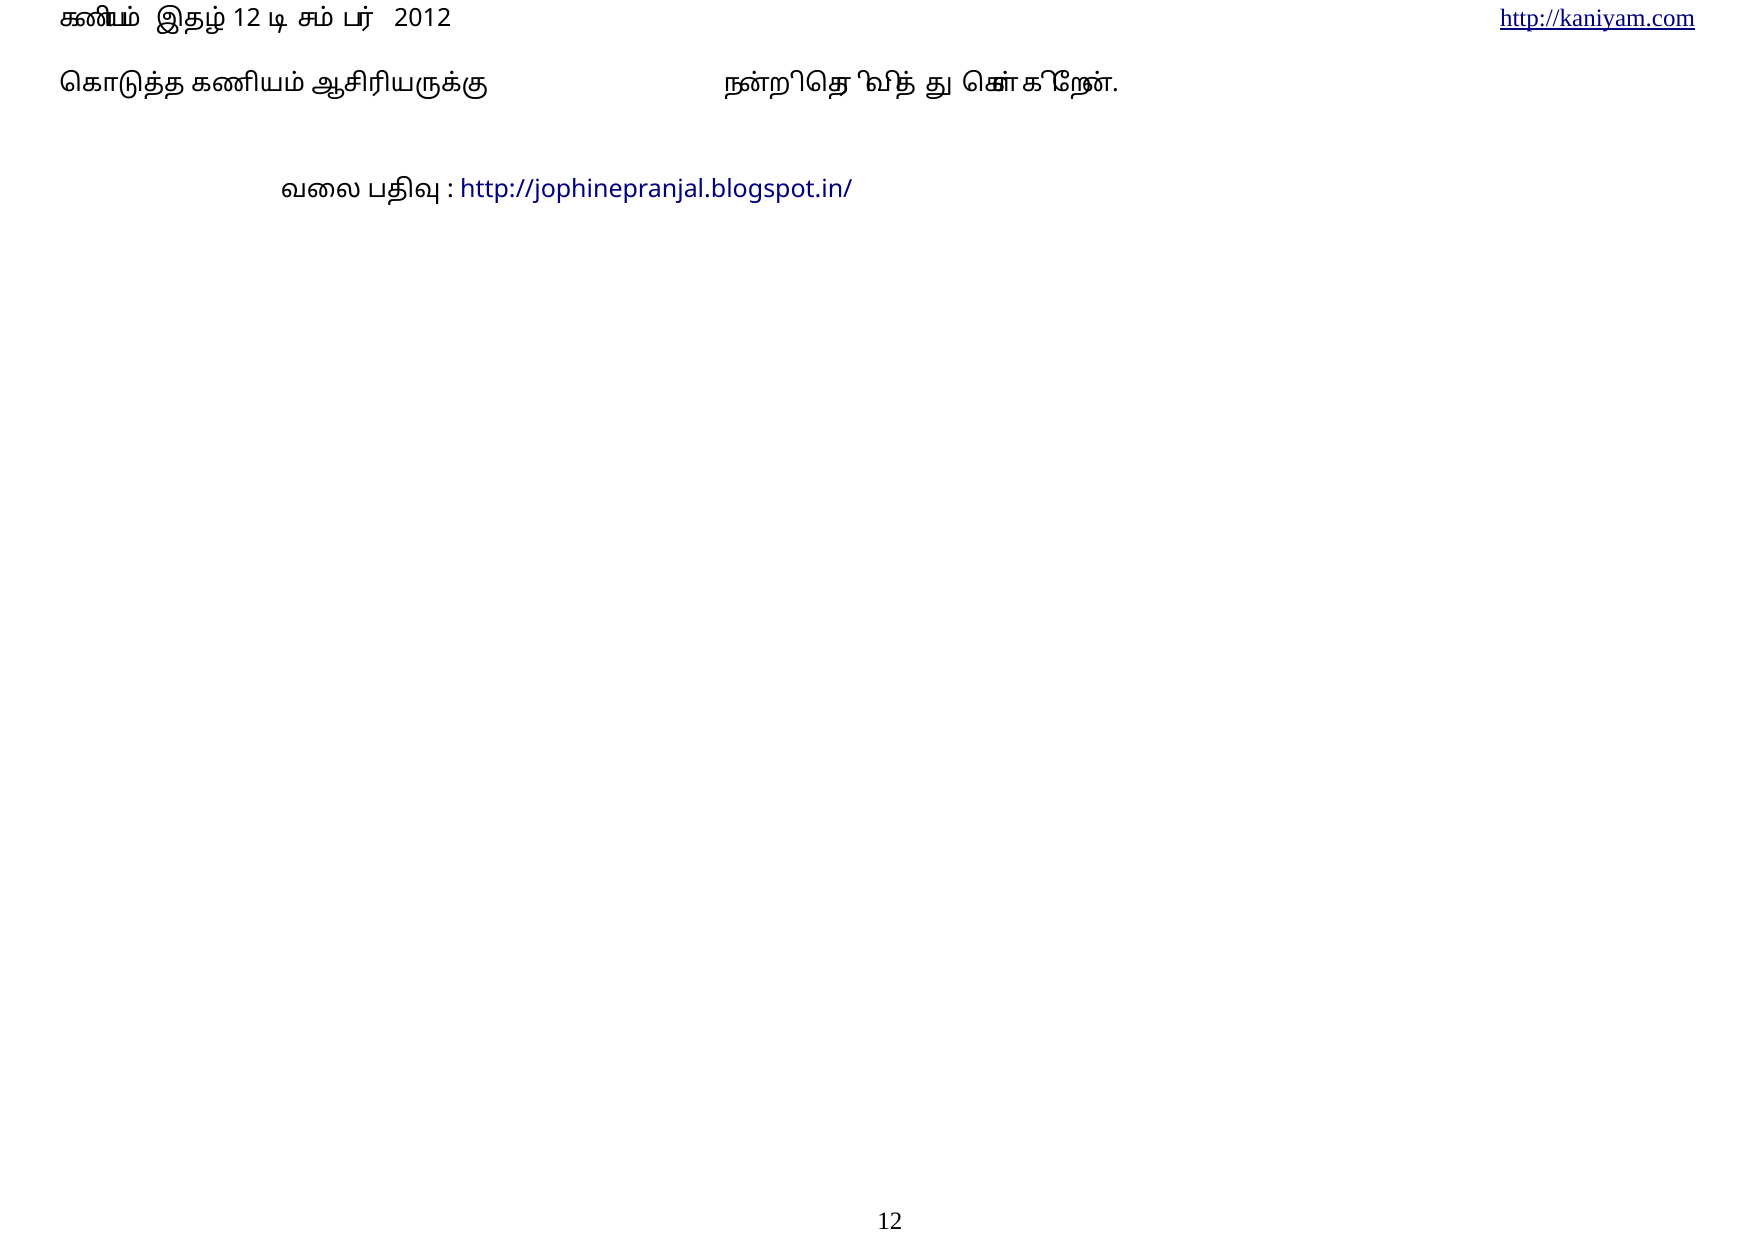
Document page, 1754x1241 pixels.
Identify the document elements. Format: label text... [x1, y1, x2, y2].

text நான் ஜோபின் பிராஞ்சல் ஆன்றனி. நான் ஒரு CollabNet மென்பொருள் நிறுவனத்தில் வேலை செய்கிறேன். எனது சொந்த ஊர் நாகர்கோவில். கடந்த 2011 -ம் ஆண்டு கல்லூரி படிப்பை முடித்தேன். கணியம் மூலமாக உங்களை சந்தித்ததில் மகிழ்ச்சி. இந்த வாய்ப்பை கொடுத்த கணியம் ஆசிரியருக்கு நன்றி தெரிவித்து கொள்கிறேன். [59, 64, 1695, 101]
text வலை பதிவு : http://jophinepranjal.blogspot.in/ [59, 171, 1695, 207]
